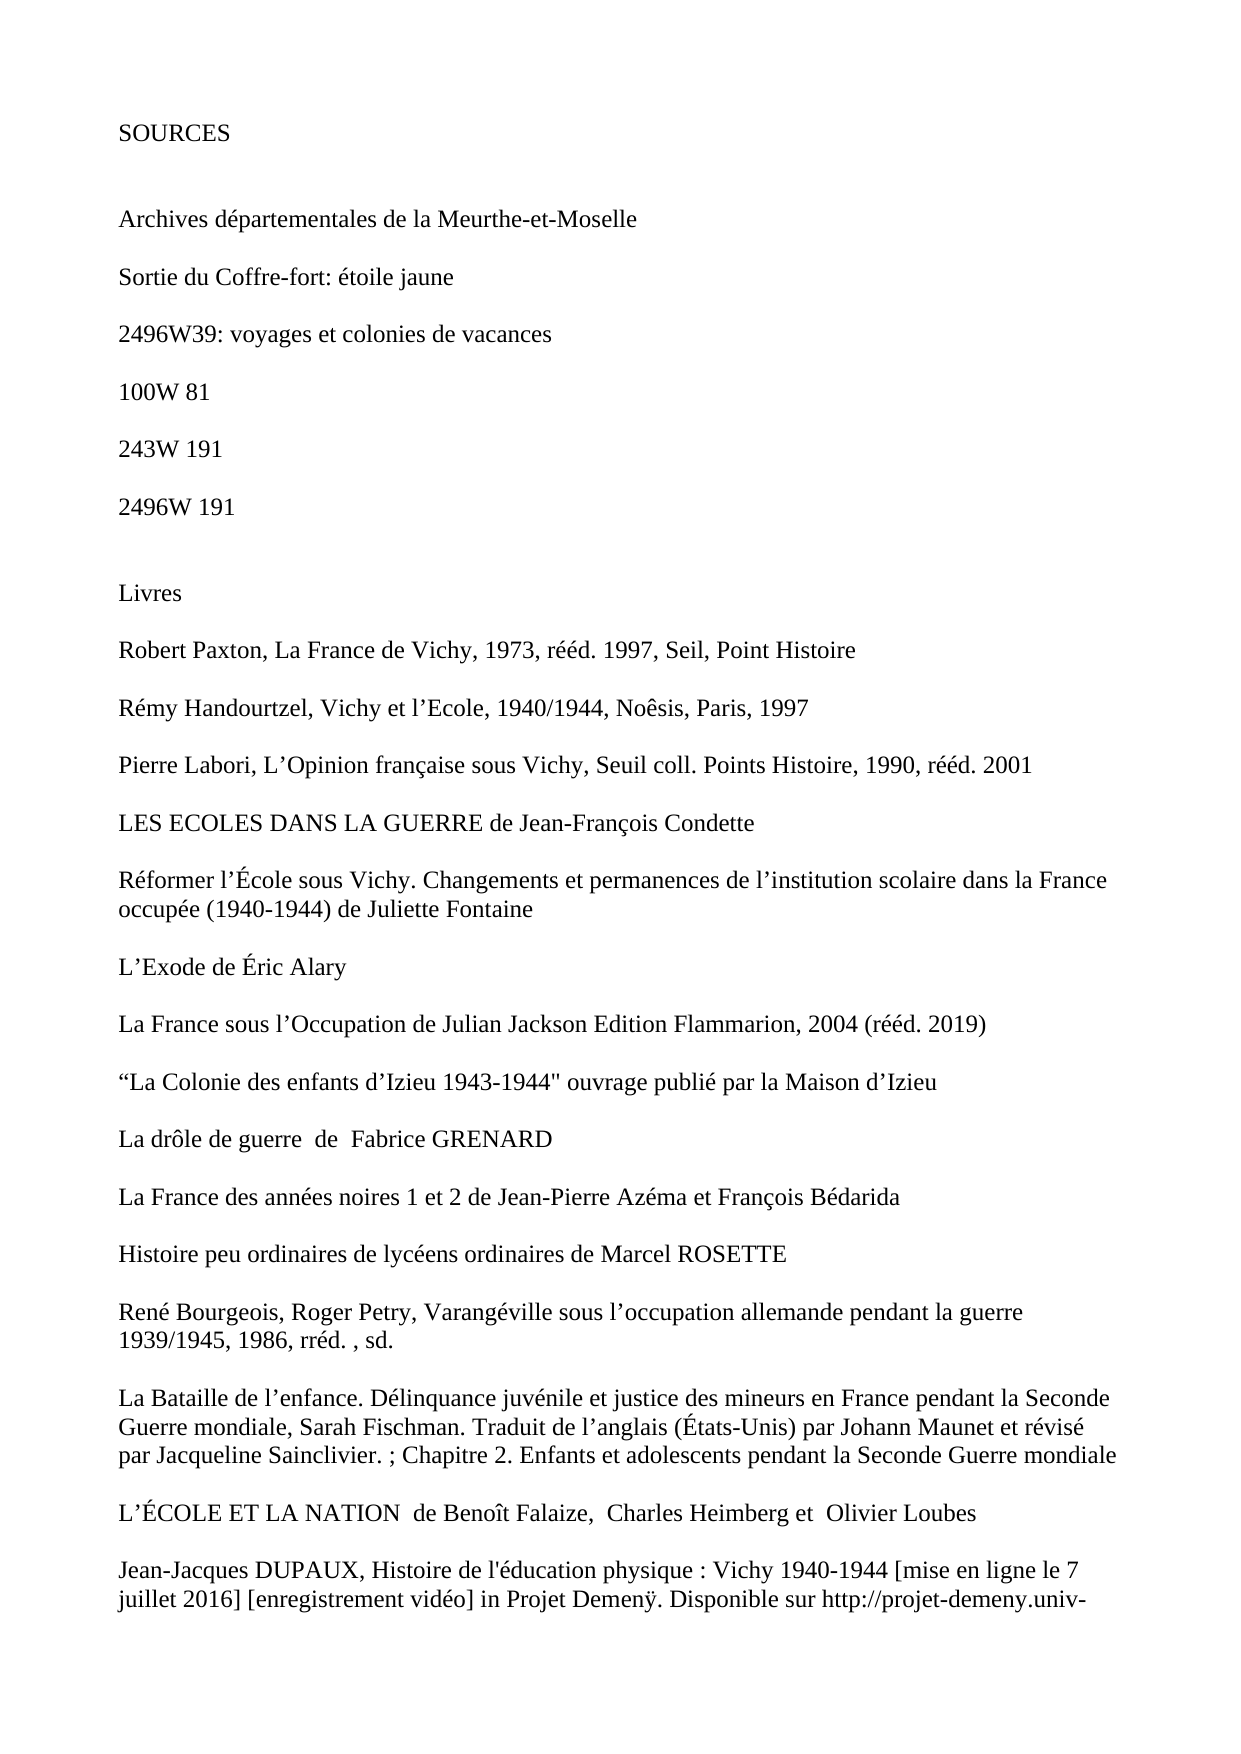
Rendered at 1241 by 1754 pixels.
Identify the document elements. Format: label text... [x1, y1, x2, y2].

text La France sous l’Occupation de Julian Jackson Edition Flammarion, 2004 (rééd. 2019) [118, 1009, 1122, 1038]
text Réformer l’École sous Vichy. Changements et permanences de l’institution scolaire dans la France occupée (1940-1944) de Juliette Fontaine [118, 866, 1122, 923]
text Rémy Handourtzel, Vichy et l’Ecole, 1940/1944, Noêsis, Paris, 1997 [118, 693, 1122, 722]
text Pierre Labori, L’Opinion française sous Vichy, Seuil coll. Points Histoire, 1990, rééd. 2001 [118, 751, 1122, 779]
text La Bataille de l’enfance. Délinquance juvénile et justice des mineurs en France pendant la Seconde Guerre mondiale, Sarah Fischman. Traduit de l’anglais (États-Unis) par Johann Maunet et révisé par Jacqueline Sainclivier. ; Chapitre 2. Enfants et adolescents pendant la Seconde Guerre mondiale [118, 1383, 1122, 1469]
text René Bourgeois, Roger Petry, Varangéville sous l’occupation allemande pendant la guerre 1939/1945, 1986, rréd. , sd. [118, 1297, 1122, 1354]
text “La Colonie des enfants d’Izieu 1943-1944" ouvrage publié par la Maison d’Izieu [118, 1067, 1122, 1096]
text 243W 191 [118, 434, 1122, 463]
text 100W 81 [118, 377, 1122, 406]
text La France des années noires 1 et 2 de Jean-Pierre Azéma et François Bédarida [118, 1182, 1122, 1211]
text SOURCES [118, 118, 1122, 147]
text Archives départementales de la Meurthe-et-Moselle [118, 204, 1122, 233]
text La drôle de guerre de Fabrice GRENARD [118, 1124, 1122, 1153]
text Sortie du Coffre-fort: étoile jaune [118, 262, 1122, 291]
text Jean-Jacques DUPAUX, Histoire de l'éducation physique : Vichy 1940-1944 [mise en ligne le 7 juillet 2016] [enregistrement vidéo] in Projet Demenÿ. Disponible sur http://projet-demeny.univ- [118, 1556, 1122, 1613]
text 2496W 191 [118, 492, 1122, 521]
text L’Exode de Éric Alary [118, 952, 1122, 981]
text LES ECOLES DANS LA GUERRE de Jean-François Condette [118, 808, 1122, 837]
text 2496W39: voyages et colonies de vacances [118, 319, 1122, 348]
text Robert Paxton, La France de Vichy, 1973, rééd. 1997, Seil, Point Histoire [118, 636, 1122, 664]
text Histoire peu ordinaires de lycéens ordinaires de Marcel ROSETTE [118, 1239, 1122, 1268]
text Livres [118, 578, 1122, 607]
text L’ÉCOLE ET LA NATION de Benoît Falaize, Charles Heimberg et Olivier Loubes [118, 1498, 1122, 1527]
